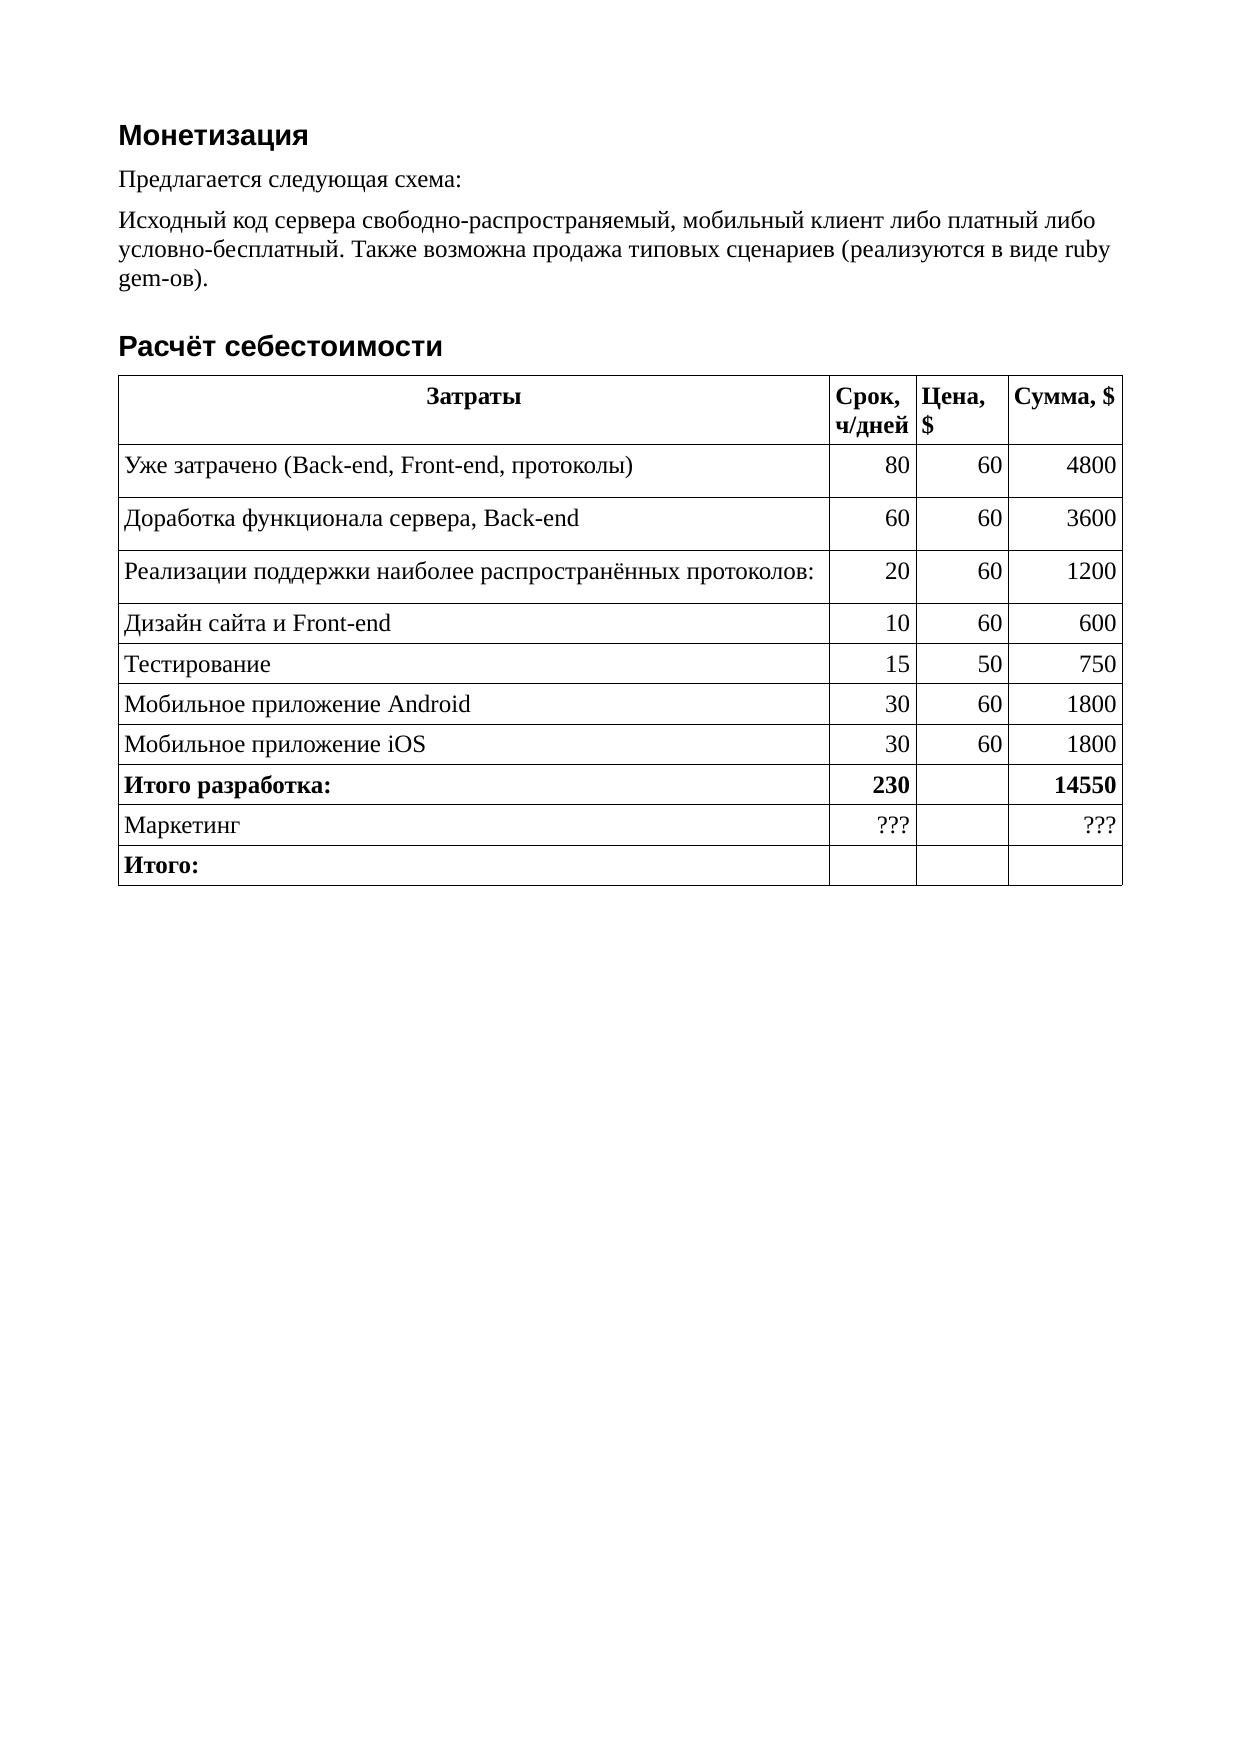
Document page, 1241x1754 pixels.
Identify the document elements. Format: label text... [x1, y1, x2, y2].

subtitle Монетизация [118, 118, 1122, 152]
table_cell 600 [1009, 604, 1122, 643]
table_cell 30 [830, 684, 916, 724]
table_cell 60 [917, 604, 1008, 643]
table_cell 1800 [1009, 684, 1122, 724]
text Исходный код сервера свободно-распространяемый, мобильный клиент либо платный либо условно-бесплатный. Также возможна продажа типовых сценариев (реализуются в виде ruby gem-ов). [118, 205, 1122, 292]
table_cell 20 [830, 551, 916, 603]
table_cell Тестирование [119, 644, 829, 683]
table_cell Мобильное приложение Android [119, 684, 829, 724]
table_cell 750 [1009, 644, 1122, 683]
table_cell 10 [830, 604, 916, 643]
table_cell Доработка функционала сервера, Back-end [119, 498, 829, 550]
table_cell 60 [917, 725, 1008, 764]
table_cell [917, 805, 1008, 844]
table_header Затраты [119, 376, 829, 444]
text Предлагается следующая схема: [118, 164, 1122, 193]
table_cell Реализации поддержки наиболее распространённых протоколов: [119, 551, 829, 603]
subtitle Расчёт себестоимости [118, 329, 1122, 363]
table_cell 1800 [1009, 725, 1122, 764]
table_cell 15 [830, 644, 916, 683]
table_header Цена, $ [917, 376, 1008, 444]
table_cell 60 [917, 498, 1008, 550]
table_header Сумма, $ [1009, 376, 1122, 444]
table_cell Уже затрачено (Back-end, Front-end, протоколы) [119, 445, 829, 497]
table_cell [917, 765, 1008, 804]
table_cell 14550 [1009, 765, 1122, 804]
table_cell Итого: [119, 846, 829, 885]
table_cell Дизайн сайта и Front-end [119, 604, 829, 643]
table_cell 60 [917, 684, 1008, 724]
table_cell Маркетинг [119, 805, 829, 844]
table_cell 60 [917, 551, 1008, 603]
table_cell 1200 [1009, 551, 1122, 603]
table_cell 60 [917, 445, 1008, 497]
table_cell 3600 [1009, 498, 1122, 550]
table_cell ??? [830, 805, 916, 844]
table_cell [917, 846, 1008, 885]
table_cell ??? [1009, 805, 1122, 844]
table_cell 60 [830, 498, 916, 550]
table_cell [1009, 846, 1122, 885]
table_cell Мобильное приложение iOS [119, 725, 829, 764]
table_cell [830, 846, 916, 885]
table_cell 80 [830, 445, 916, 497]
table_cell 4800 [1009, 445, 1122, 497]
table_cell 30 [830, 725, 916, 764]
table_cell 50 [917, 644, 1008, 683]
table_header Срок, ч/дней [830, 376, 916, 444]
table_cell 230 [830, 765, 916, 804]
table_cell Итого разработка: [119, 765, 829, 804]
